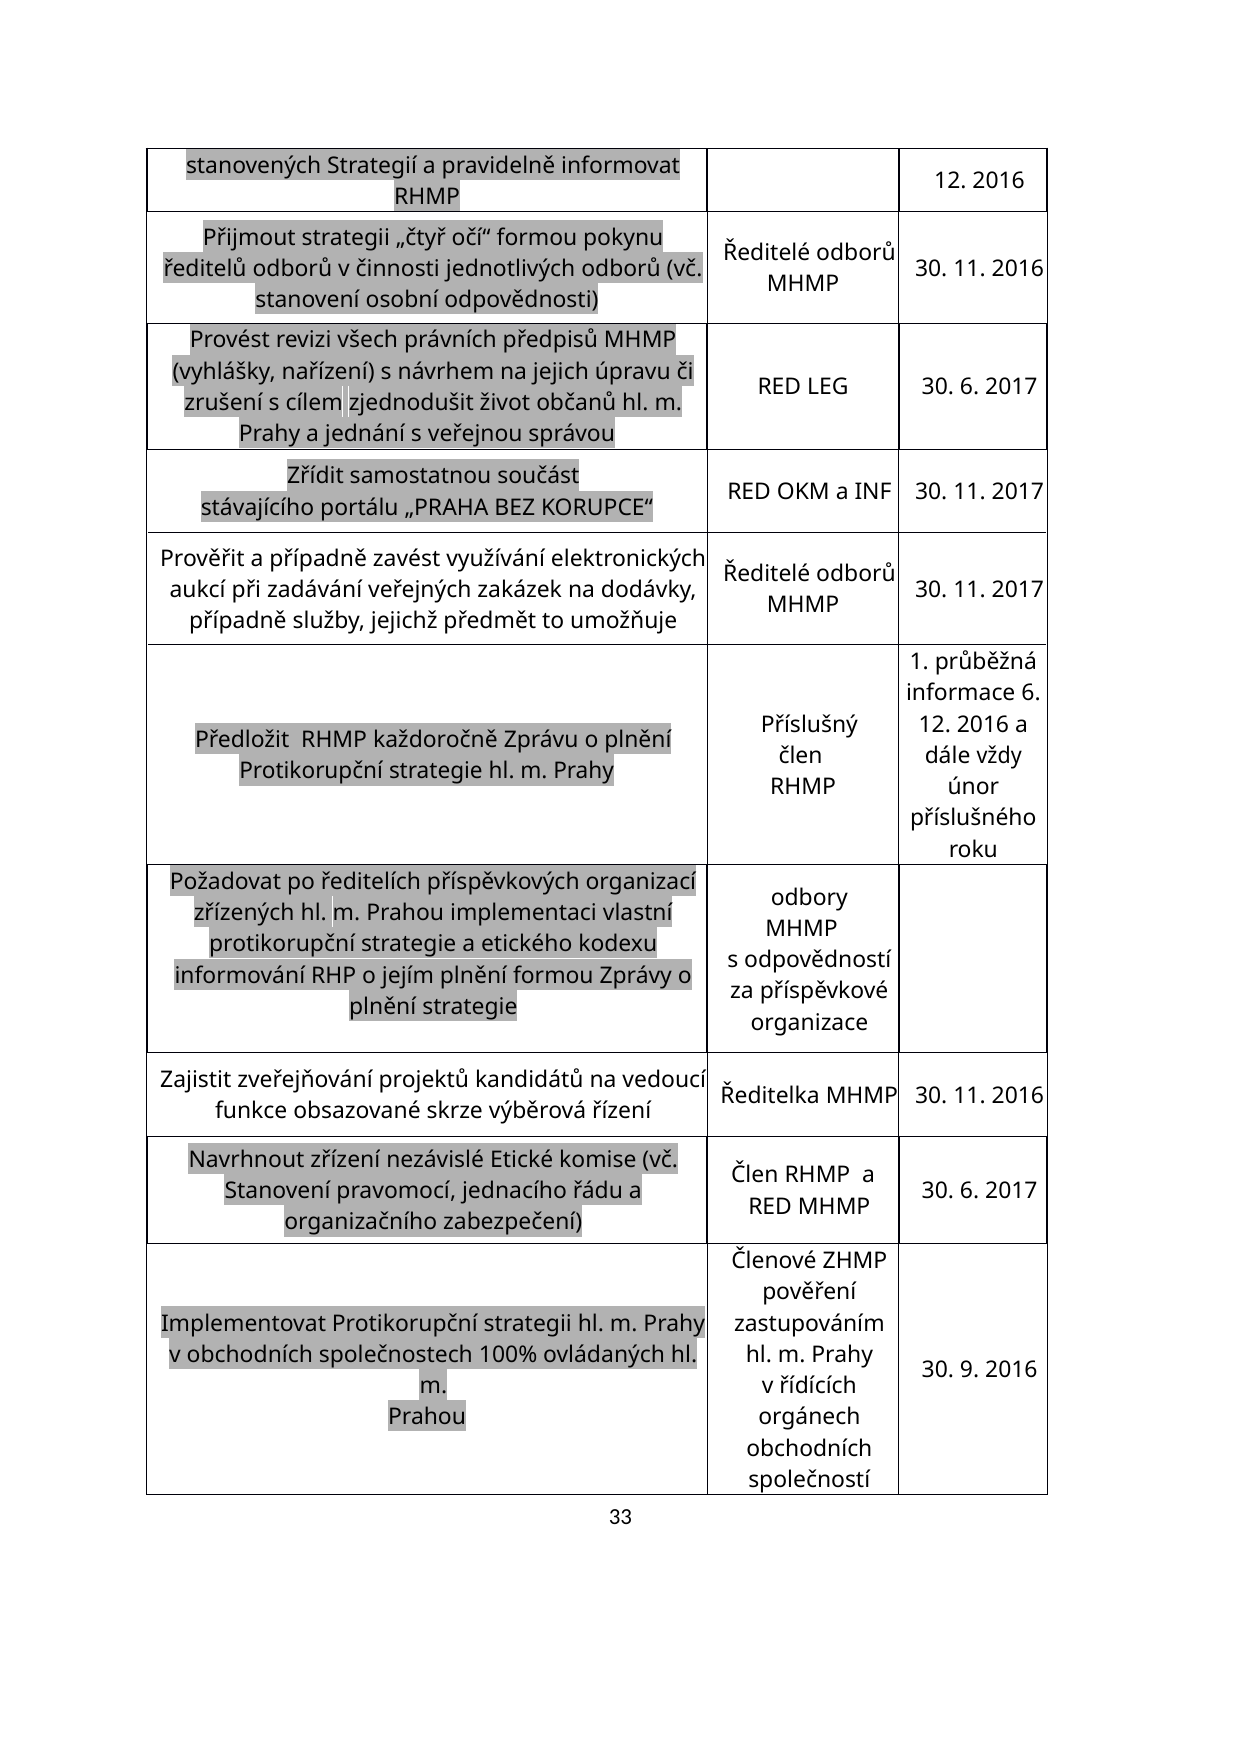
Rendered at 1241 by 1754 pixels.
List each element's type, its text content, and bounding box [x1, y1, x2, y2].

table_cell [957, 896, 1046, 927]
table_cell 1. průběžná informace 6. 12. 2016 a dále vždy únor příslušného roku [899, 644, 1047, 864]
table_cell 30. 6. 2017 [900, 1137, 1046, 1243]
table_cell [900, 1021, 957, 1052]
table_cell [900, 927, 957, 958]
table_cell Ředitelka MHMP [708, 1053, 898, 1136]
table_cell Zřídit samostatnou součást stávajícího portálu „PRAHA BEZ KORUPCE“ [147, 450, 707, 532]
table_cell Ředitelé odborů MHMP [708, 533, 898, 644]
table_cell [957, 990, 1046, 1021]
table_cell [957, 959, 1046, 990]
table_cell Přijmout strategii „čtyř očí“ formou pokynu ředitelů odborů v činnosti jednotlivých odborů (vč. stanovení osobní odpovědnosti) [147, 212, 707, 322]
table_cell 30. 11. 2016 [899, 212, 1047, 322]
table_cell 30. 9. 2016 [899, 1244, 1047, 1494]
table_cell [900, 990, 957, 1021]
table_cell 30. 11. 2017 [899, 532, 1047, 644]
table_cell Ředitelé odborů MHMP [708, 212, 898, 322]
table_cell Příslušný člen RHMP [708, 645, 898, 864]
table_cell [957, 927, 1046, 958]
table_cell [957, 865, 1046, 896]
table_cell 12. 2016 [900, 149, 1046, 211]
table_cell Požadovat po ředitelích příspěvkových organizací zřízených hl. m. Prahou implementaci vlastní protikorupční strategie a etického kodexu informování RHP o jejím plnění formou Zprávy o plnění strategie [148, 865, 706, 1021]
table_cell [900, 959, 957, 990]
table_cell [900, 896, 957, 927]
table_cell RED OKM a INF [708, 450, 898, 532]
table_cell [900, 865, 957, 896]
table_cell Předložit RHMP každoročně Zprávu o plnění Protikorupční strategie hl. m. Prahy [147, 644, 707, 864]
table_cell odbory MHMP s odpovědností za příspěvkové organizace [708, 865, 898, 1052]
table_cell 30. 6. 2017 [900, 324, 1046, 448]
table_cell Člen RHMP a RED MHMP [708, 1137, 898, 1243]
table_cell stanovených Strategií a pravidelně informovat RHMP [148, 149, 706, 211]
table_cell [957, 1021, 1046, 1052]
table_cell [708, 149, 898, 211]
table_cell 30. 11. 2017 [899, 450, 1047, 532]
table_cell Implementovat Protikorupční strategii hl. m. Prahy v obchodních společnostech 100% ovládaných hl. m. Prahou [147, 1244, 707, 1494]
table_cell Provést revizi všech právních předpisů MHMP (vyhlášky, nařízení) s návrhem na jejich úpravu či zrušení s cílem zjednodušit život občanů hl. m. Prahy a jednání s veřejnou správou [148, 324, 706, 448]
table_cell RED LEG [708, 324, 898, 448]
table_cell 30. 11. 2016 [899, 1053, 1047, 1136]
table_cell Zajistit zveřejňování projektů kandidátů na vedoucí funkce obsazované skrze výběrová řízení [147, 1053, 707, 1136]
table_cell Prověřit a případně zavést využívání elektronických aukcí při zadávání veřejných zakázek na dodávky, případně služby, jejichž předmět to umožňuje [147, 532, 707, 644]
table_cell [148, 1021, 706, 1052]
table_cell Členové ZHMP pověření zastupováním hl. m. Prahy v řídících orgánech obchodních společností [708, 1244, 898, 1494]
table_cell Navrhnout zřízení nezávislé Etické komise (vč. Stanovení pravomocí, jednacího řádu a organizačního zabezpečení) [148, 1137, 706, 1243]
